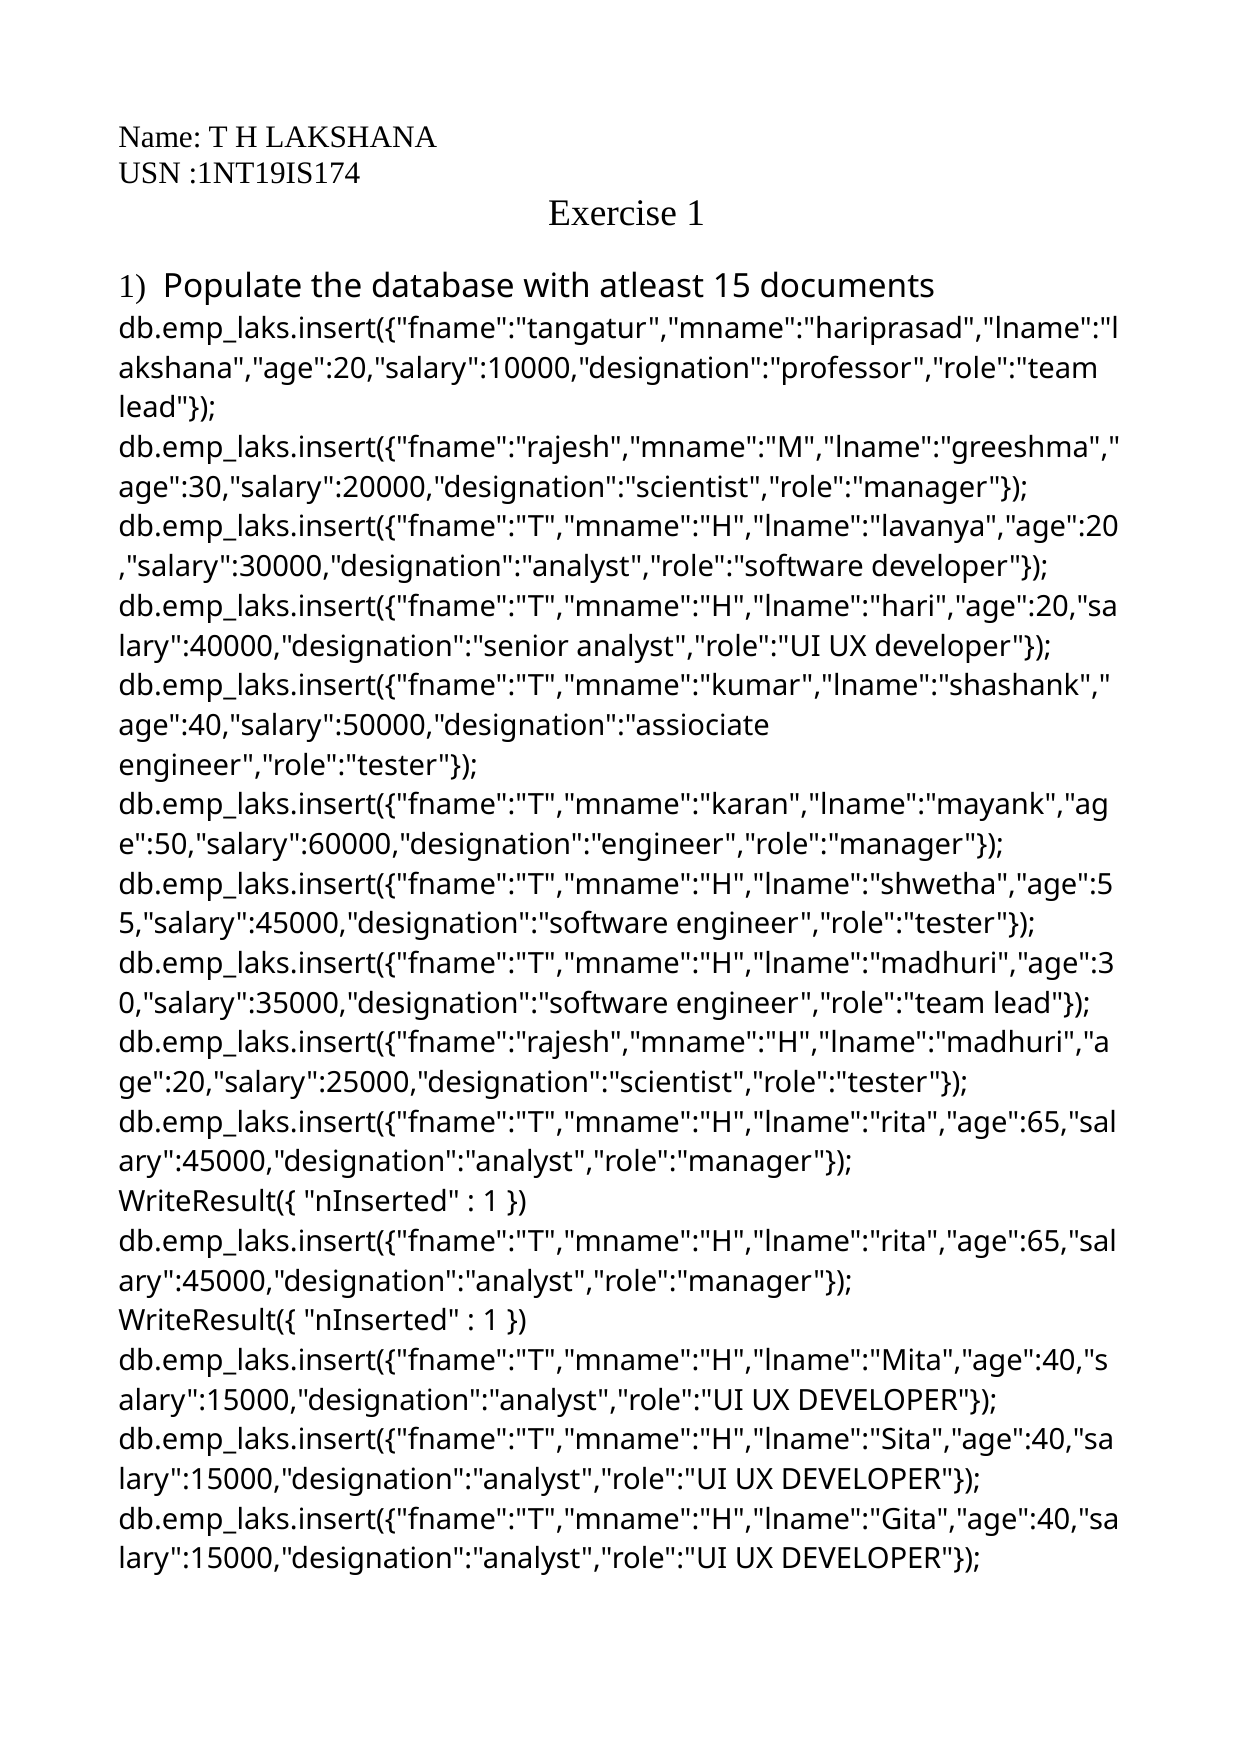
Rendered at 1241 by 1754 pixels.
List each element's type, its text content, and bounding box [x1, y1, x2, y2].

text Exercise 1 [118, 190, 1122, 233]
text db.emp_laks.insert({"fname":"T","mname":"H","lname":"Sita","age":40,"salary":15000,"designation":"analyst","role":"UI UX DEVELOPER"}); [118, 1418, 1122, 1498]
text db.emp_laks.insert({"fname":"rajesh","mname":"M","lname":"greeshma","age":30,"salary":20000,"designation":"scientist","role":"manager"}); [118, 426, 1122, 506]
text db.emp_laks.insert({"fname":"T","mname":"H","lname":"lavanya","age":20,"salary":30000,"designation":"analyst","role":"software developer"}); [118, 506, 1122, 585]
text db.emp_laks.insert({"fname":"T","mname":"karan","lname":"mayank","age":50,"salary":60000,"designation":"engineer","role":"manager"}); [118, 783, 1122, 863]
text db.emp_laks.insert({"fname":"T","mname":"H","lname":"shwetha","age":55,"salary":45000,"designation":"software engineer","role":"tester"}); [118, 863, 1122, 942]
text db.emp_laks.insert({"fname":"T","mname":"H","lname":"madhuri","age":30,"salary":35000,"designation":"software engineer","role":"team lead"}); [118, 942, 1122, 1022]
text 1) Populate the database with atleast 15 documents [118, 262, 1122, 307]
text db.emp_laks.insert({"fname":"T","mname":"H","lname":"hari","age":20,"salary":40000,"designation":"senior analyst","role":"UI UX developer"}); [118, 585, 1122, 664]
text db.emp_laks.insert({"fname":"T","mname":"H","lname":"Gita","age":40,"salary":15000,"designation":"analyst","role":"UI UX DEVELOPER"}); [118, 1498, 1122, 1577]
text WriteResult({ "nInserted" : 1 }) [118, 1180, 1122, 1220]
text db.emp_laks.insert({"fname":"T","mname":"H","lname":"rita","age":65,"salary":45000,"designation":"analyst","role":"manager"}); [118, 1220, 1122, 1299]
text USN :1NT19IS174 [118, 154, 1122, 190]
text db.emp_laks.insert({"fname":"rajesh","mname":"H","lname":"madhuri","age":20,"salary":25000,"designation":"scientist","role":"tester"}); [118, 1022, 1122, 1101]
text Name: T H LAKSHANA [118, 118, 1122, 154]
text db.emp_laks.insert({"fname":"T","mname":"H","lname":"rita","age":65,"salary":45000,"designation":"analyst","role":"manager"}); [118, 1101, 1122, 1180]
text db.emp_laks.insert({"fname":"T","mname":"kumar","lname":"shashank","age":40,"salary":50000,"designation":"assiociate engineer","role":"tester"}); [118, 664, 1122, 783]
text WriteResult({ "nInserted" : 1 }) [118, 1299, 1122, 1339]
text db.emp_laks.insert({"fname":"T","mname":"H","lname":"Mita","age":40,"salary":15000,"designation":"analyst","role":"UI UX DEVELOPER"}); [118, 1339, 1122, 1418]
text db.emp_laks.insert({"fname":"tangatur","mname":"hariprasad","lname":"lakshana","age":20,"salary":10000,"designation":"professor","role":"team lead"}); [118, 307, 1122, 426]
